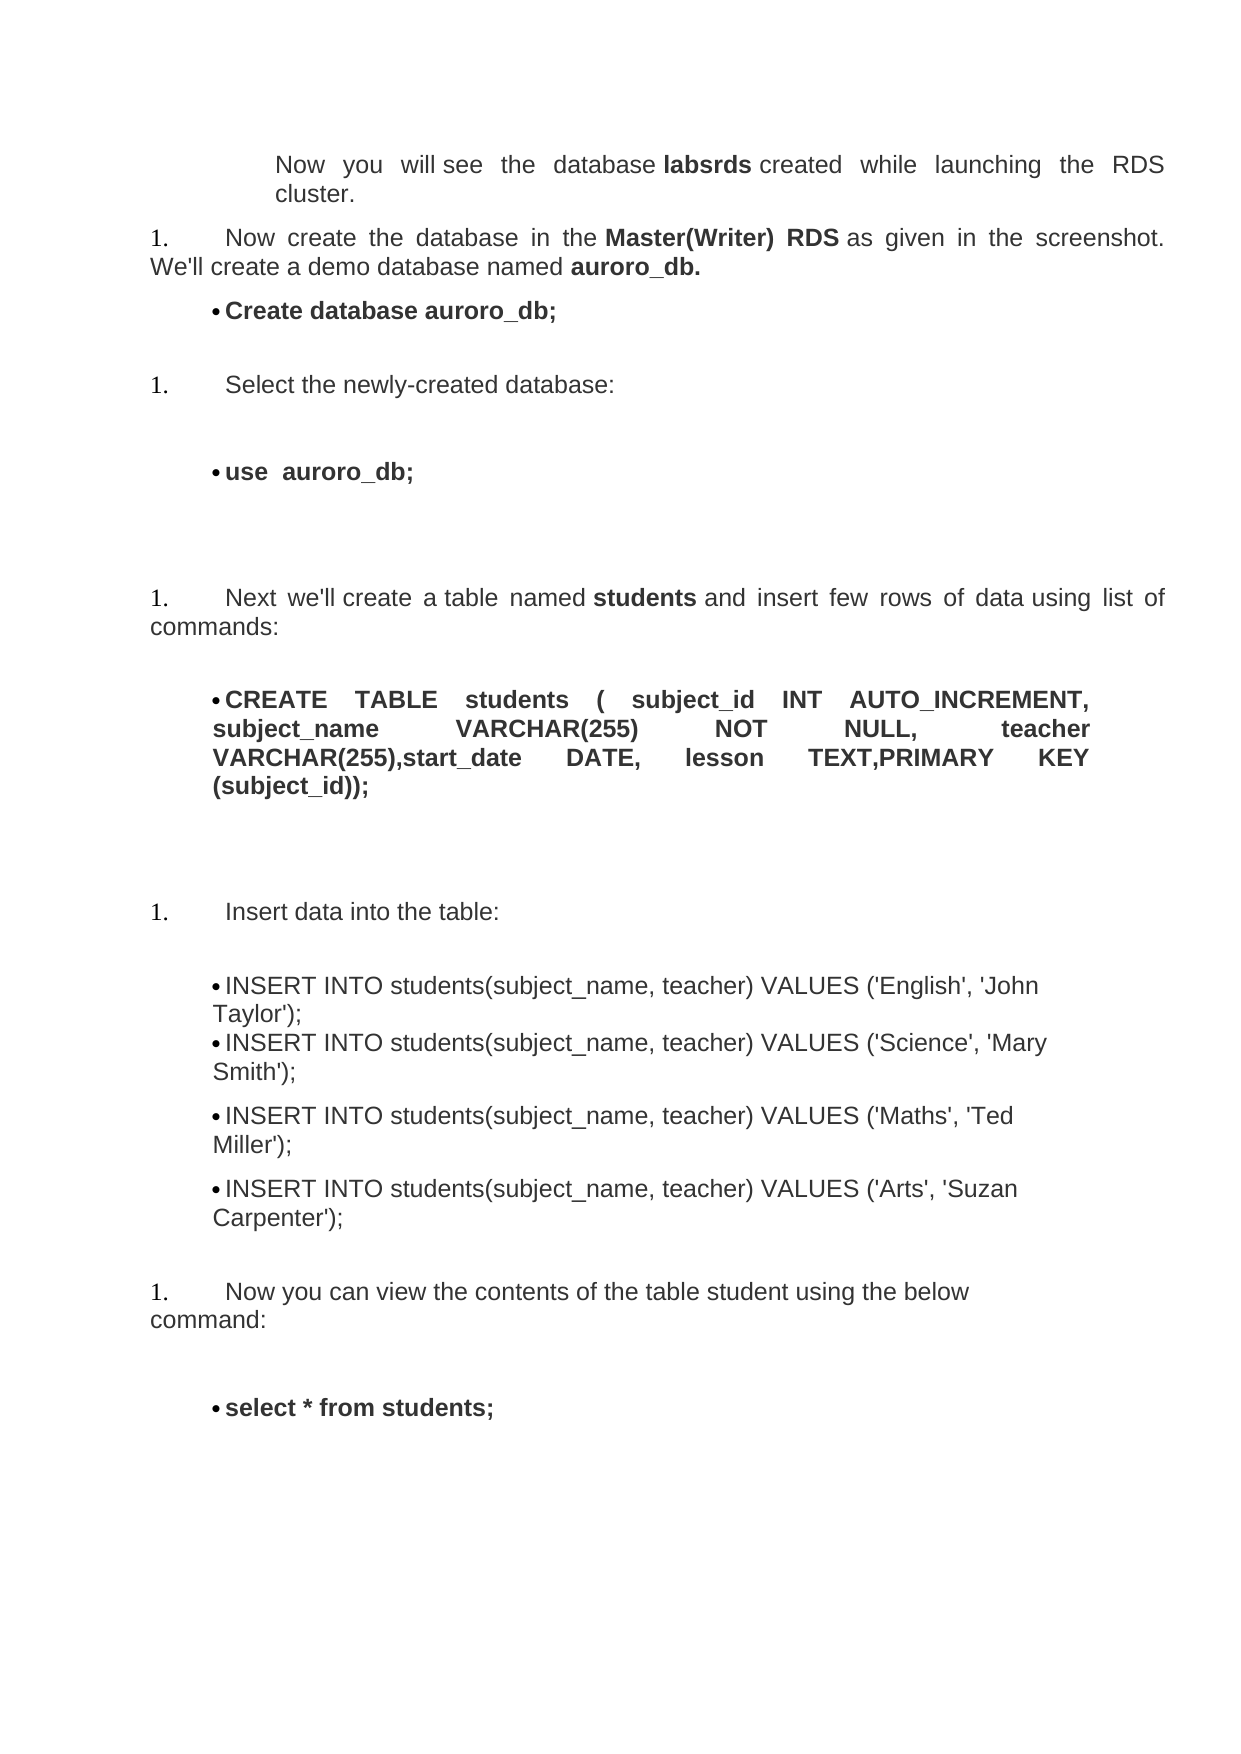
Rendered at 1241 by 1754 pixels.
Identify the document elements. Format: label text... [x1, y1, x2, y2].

list INSERT INTO students(subject_name, teacher) VALUES ('English', 'John Taylor'); [212, 971, 1090, 1028]
list use auroro_db; [212, 457, 1090, 486]
list Create database auroro_db; [212, 296, 1165, 325]
list Insert data into the table: [150, 897, 1165, 926]
list Now you can view the contents of the table student using the below command: [150, 1277, 1090, 1334]
list Next we'll create a table named students and insert few rows of data using list of commands: [150, 583, 1165, 640]
list INSERT INTO students(subject_name, teacher) VALUES ('Maths', 'Ted Miller'); [212, 1101, 1090, 1159]
list CREATE TABLE students ( subject_id INT AUTO_INCREMENT, subject_name VARCHAR(255) NOT NULL, teacher VARCHAR(255),start_date DATE, lesson TEXT,PRIMARY KEY (subject_id)); [212, 685, 1090, 800]
list select * from students; [212, 1393, 1090, 1421]
list Select the newly-created database: [150, 370, 1090, 399]
text Now you will see the database labsrds created while launching the RDS cluster. [275, 150, 1165, 207]
list Now create the database in the Master(Writer) RDS as given in the screenshot. We'll create a demo database named auroro_db. [150, 223, 1165, 281]
list INSERT INTO students(subject_name, teacher) VALUES ('Science', 'Mary Smith'); [212, 1028, 1090, 1086]
list INSERT INTO students(subject_name, teacher) VALUES ('Arts', 'Suzan Carpenter'); [212, 1174, 1090, 1232]
